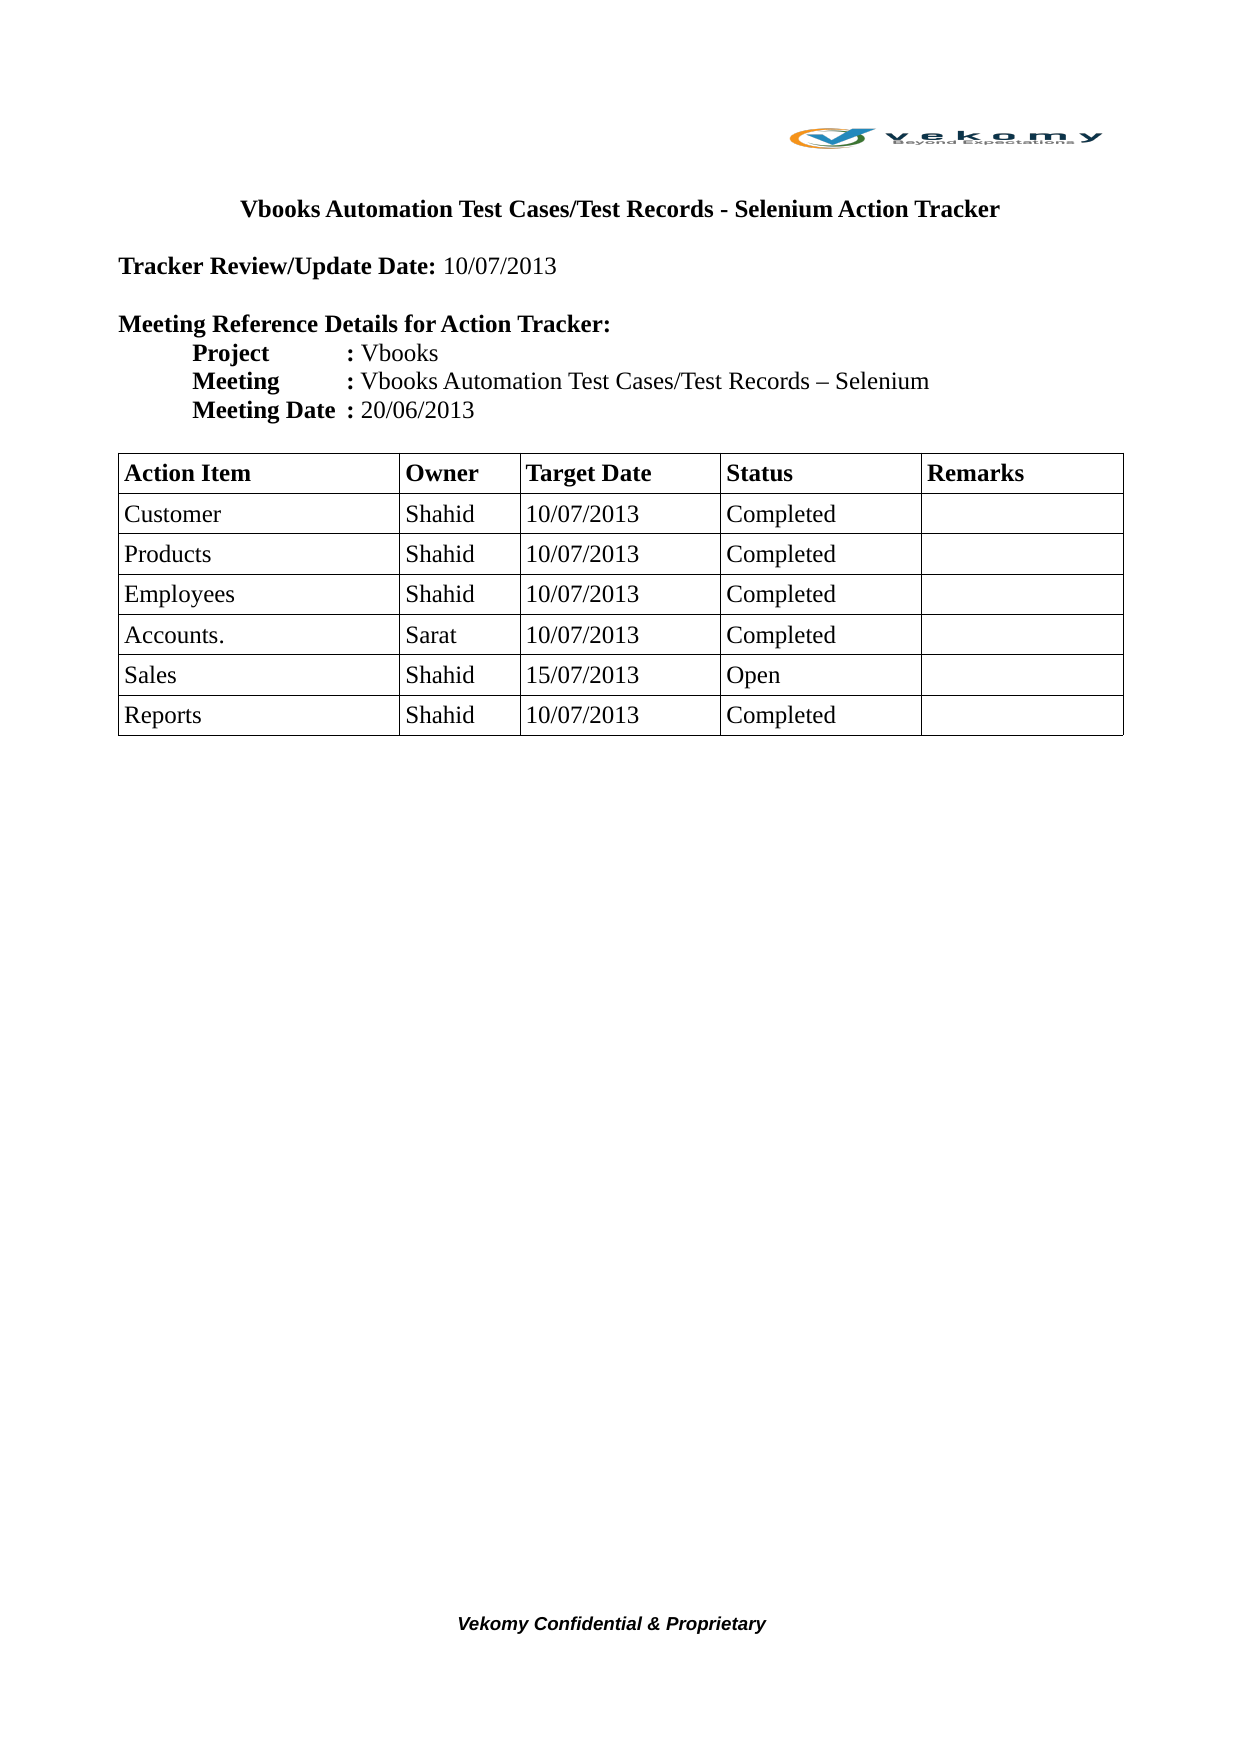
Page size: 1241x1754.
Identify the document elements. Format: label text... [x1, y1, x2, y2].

table_header Action Item [119, 454, 399, 493]
table_cell 10/07/2013 [521, 615, 720, 654]
table_cell [922, 494, 1123, 533]
table_cell 10/07/2013 [521, 575, 720, 614]
table_cell Completed [721, 615, 921, 654]
table_header Status [721, 454, 921, 493]
table_cell [922, 655, 1123, 694]
table_cell Products [119, 534, 399, 573]
picture [786, 127, 1106, 150]
table_cell Completed [721, 575, 921, 614]
table_cell [922, 534, 1123, 573]
table_cell Completed [721, 534, 921, 573]
table_cell 10/07/2013 [521, 494, 720, 533]
table_cell Shahid [400, 534, 520, 573]
table_cell 10/07/2013 [521, 696, 720, 735]
table_cell Open [721, 655, 921, 694]
table_cell Completed [721, 696, 921, 735]
table_cell Shahid [400, 575, 520, 614]
text Meeting : Vbooks Automation Test Cases/Test Records – Selenium [118, 366, 1122, 395]
table_cell Sarat [400, 615, 520, 654]
table_cell Sales [119, 655, 399, 694]
table_cell [922, 615, 1123, 654]
table_cell Shahid [400, 494, 520, 533]
table_cell Employees [119, 575, 399, 614]
table_cell Accounts. [119, 615, 399, 654]
table_cell [922, 696, 1123, 735]
text Meeting Date : 20/06/2013 [118, 395, 1122, 424]
table_cell 10/07/2013 [521, 534, 720, 573]
text Project : Vbooks [118, 338, 1122, 366]
table_cell Completed [721, 494, 921, 533]
table_cell Reports [119, 696, 399, 735]
text Vbooks Automation Test Cases/Test Records - Selenium Action Tracker [118, 194, 1122, 223]
table_header Owner [400, 454, 520, 493]
text Tracker Review/Update Date: 10/07/2013 [118, 251, 1122, 280]
text Meeting Reference Details for Action Tracker: [118, 309, 1122, 338]
table_cell Shahid [400, 696, 520, 735]
table_header Remarks [922, 454, 1123, 493]
table_cell Customer [119, 494, 399, 533]
table_header Target Date [521, 454, 720, 493]
table_cell 15/07/2013 [521, 655, 720, 694]
table_cell [922, 575, 1123, 614]
table_cell Shahid [400, 655, 520, 694]
